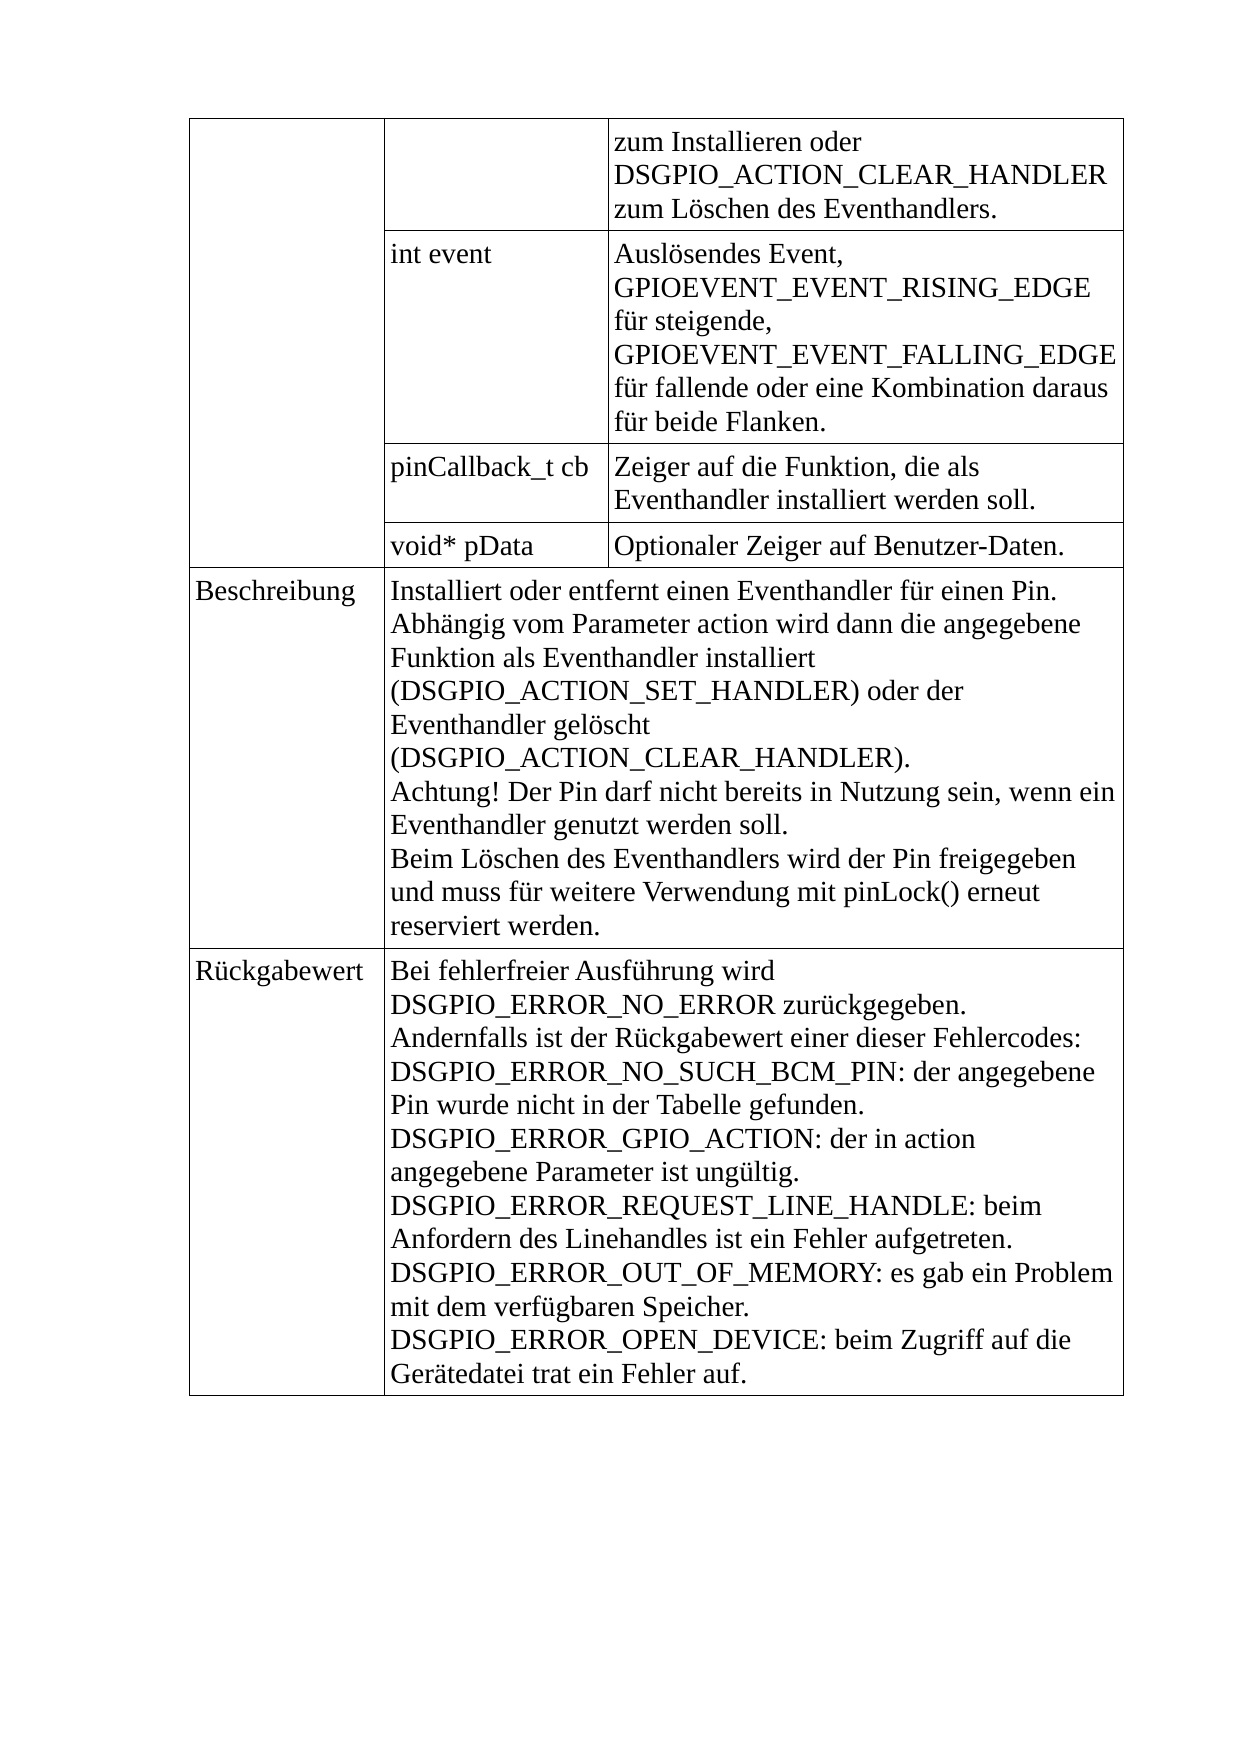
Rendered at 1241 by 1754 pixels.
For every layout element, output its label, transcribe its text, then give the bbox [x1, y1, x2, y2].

table_cell Optionaler Zeiger auf Benutzer-Daten. [609, 523, 1123, 567]
table_cell Zeiger auf die Funktion, die als Eventhandler installiert werden soll. [609, 444, 1123, 522]
table_cell [385, 119, 608, 230]
table_cell Rückgabewert [190, 949, 384, 1395]
table_cell Beschreibung [190, 568, 384, 947]
table_cell pinCallback_t cb [385, 444, 608, 522]
table_cell Installiert oder entfernt einen Eventhandler für einen Pin. Abhängig vom Parameter action wird dann die angegebene Funktion als Eventhandler installiert (DSGPIO_ACTION_SET_HANDLER) oder der Eventhandler gelöscht (DSGPIO_ACTION_CLEAR_HANDLER). Achtung! Der Pin darf nicht bereits in Nutzung sein, wenn ein Eventhandler genutzt werden soll. Beim Löschen des Eventhandlers wird der Pin freigegeben und muss für weitere Verwendung mit pinLock() erneut reserviert werden. [385, 568, 1123, 947]
table_cell zum Installieren oder DSGPIO_ACTION_CLEAR_HANDLER zum Löschen des Eventhandlers. [609, 119, 1123, 230]
table_header [190, 119, 384, 567]
table_cell Auslösendes Event, GPIOEVENT_EVENT_RISING_EDGE für steigende, GPIOEVENT_EVENT_FALLING_EDGE für fallende oder eine Kombination daraus für beide Flanken. [609, 231, 1123, 443]
table_cell void* pData [385, 523, 608, 567]
table_cell Bei fehlerfreier Ausführung wird DSGPIO_ERROR_NO_ERROR zurückgegeben. Andernfalls ist der Rückgabewert einer dieser Fehlercodes: DSGPIO_ERROR_NO_SUCH_BCM_PIN: der angegebene Pin wurde nicht in der Tabelle gefunden. DSGPIO_ERROR_GPIO_ACTION: der in action angegebene Parameter ist ungültig. DSGPIO_ERROR_REQUEST_LINE_HANDLE: beim Anfordern des Linehandles ist ein Fehler aufgetreten. DSGPIO_ERROR_OUT_OF_MEMORY: es gab ein Problem mit dem verfügbaren Speicher. DSGPIO_ERROR_OPEN_DEVICE: beim Zugriff auf die Gerätedatei trat ein Fehler auf. [385, 949, 1123, 1395]
table_cell int event [385, 231, 608, 443]
